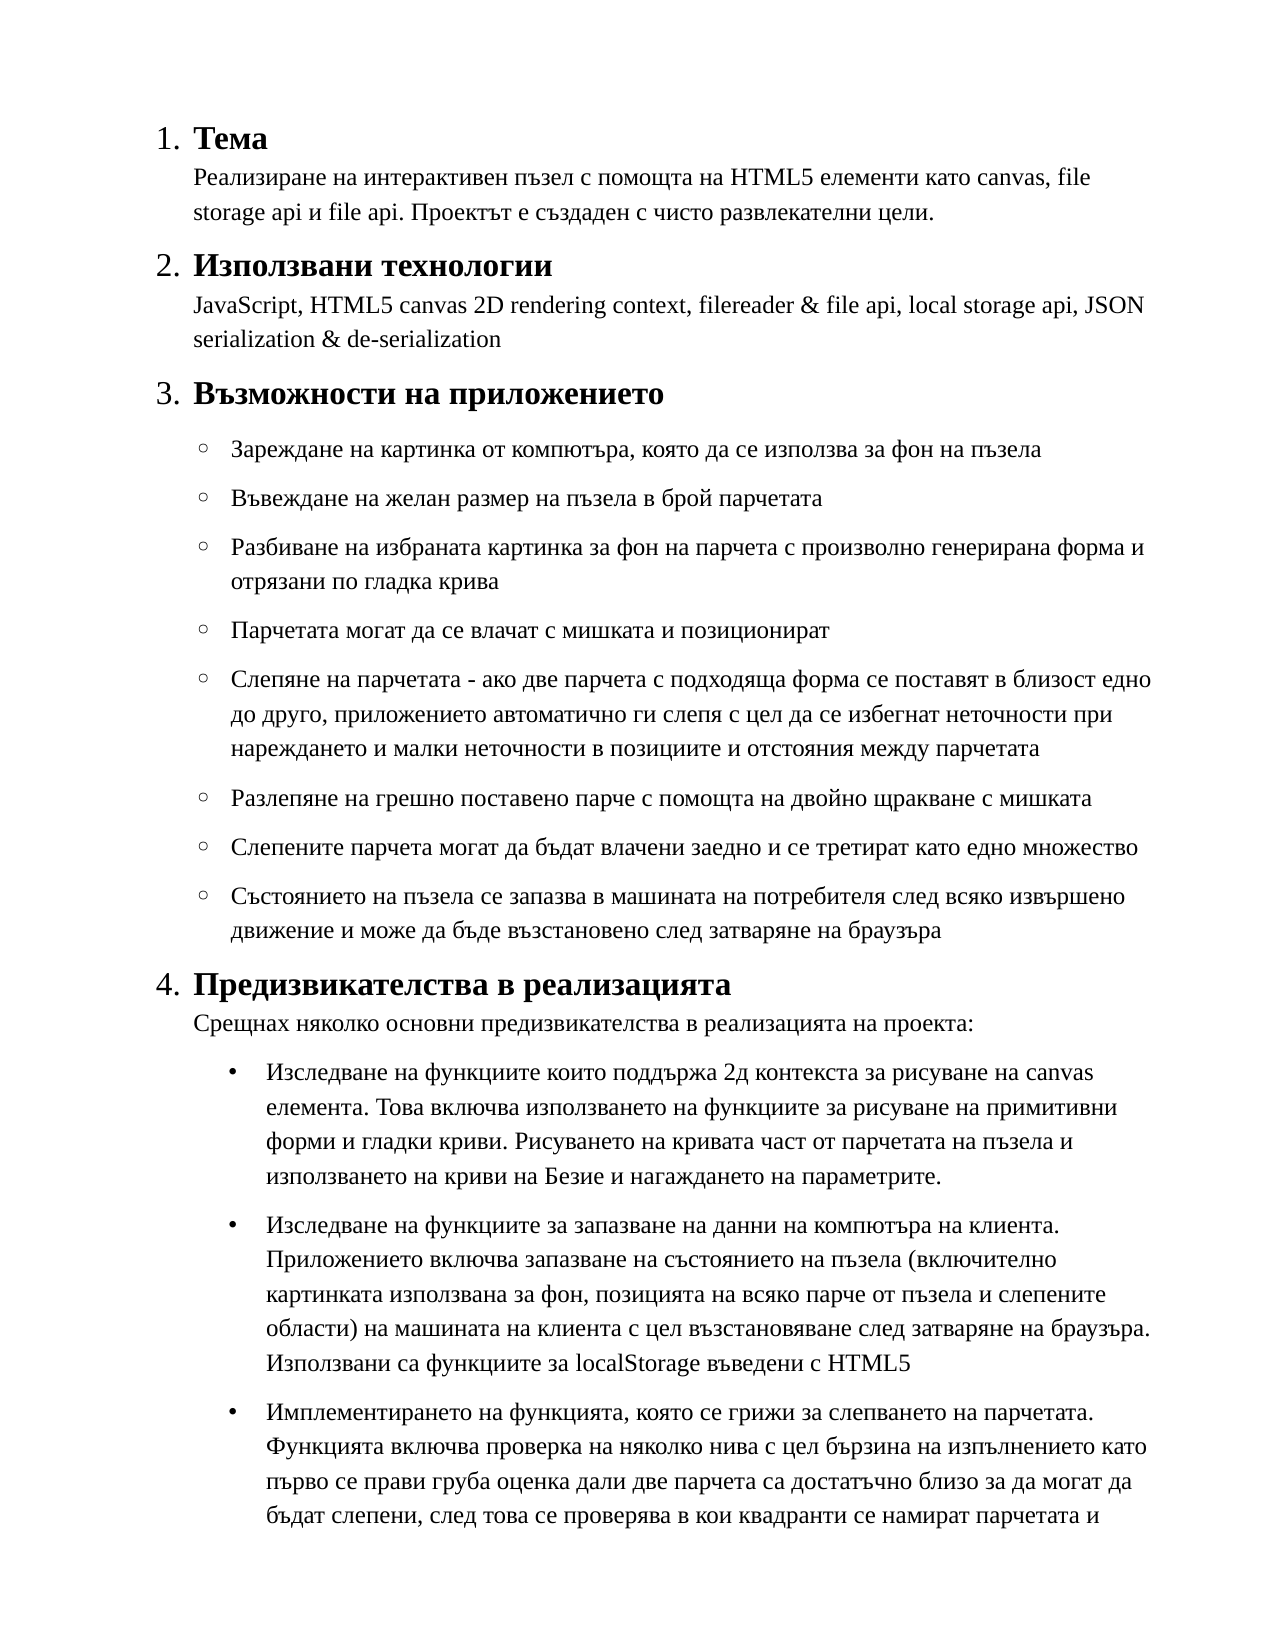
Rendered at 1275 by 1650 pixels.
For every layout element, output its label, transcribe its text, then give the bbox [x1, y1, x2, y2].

list Използвани технологии JavaScript, HTML5 canvas 2D rendering context, filereader & file api, local storage api, JSON serialization & de-serialization [156, 246, 1157, 353]
list Имплементирането на функцията, която се грижи за слепването на парчетата. Функцията включва проверка на няколко нива с цел бързина на изпълнението като първо се прави груба оценка дали две парчета са достатъчно близо за да могат да бъдат слепени, след това се проверява в кои квадранти се намират парчетата и [228, 1397, 1157, 1529]
list Слепените парчета могат да бъдат влачени заедно и се третират като едно множество [193, 832, 1157, 860]
list Изследване на функциите за запазване на данни на компютъра на клиента. Приложението включва запазване на състоянието на пъзела (включително картинката използвана за фон, позицията на всяко парче от пъзела и слепените области) на машината на клиента с цел възстановяване след затваряне на браузъра. Използвани са функциите за localStorage въведени с HTML5 [228, 1210, 1157, 1377]
list Изследване на функциите които поддържа 2д контекста за рисуване на canvas елемента. Това включва използването на функциите за рисуване на примитивни форми и гладки криви. Рисуването на кривата част от парчетата на пъзела и използването на криви на Безие и нагаждането на параметрите. [228, 1057, 1157, 1189]
list Тема Реализиране на интерактивен пъзел с помощта на HTML5 елементи като canvas, file storage api и file api. Проектът е създаден с чисто развлекателни цели. [156, 118, 1157, 225]
list Състоянието на пъзела се запазва в машината на потребителя след всяко извършено движение и може да бъде възстановено след затваряне на браузъра [193, 881, 1157, 944]
list Предизвикателства в реализацията Срещнах няколко основни предизвикателства в реализацията на проекта: [156, 964, 1157, 1037]
list Въвеждане на желан размер на пъзела в брой парчетата [193, 483, 1157, 512]
list Разлепяне на грешно поставено парче с помощта на двойно щракване с мишката [193, 783, 1157, 811]
list Зареждане на картинка от компютъра, която да се използва за фон на пъзела [193, 434, 1157, 463]
list Разбиване на избраната картинка за фон на парчета с произволно генерирана форма и отрязани по гладка крива [193, 532, 1157, 595]
list Парчетата могат да се влачат с мишката и позиционират [193, 616, 1157, 644]
list Слепяне на парчетата - ако две парчета с подходяща форма се поставят в близост едно до друго, приложението автоматично ги слепя с цел да се избегнат неточности при нареждането и малки неточности в позициите и отстояния между парчетата [193, 664, 1157, 762]
list Възможности на приложението [156, 373, 1157, 412]
